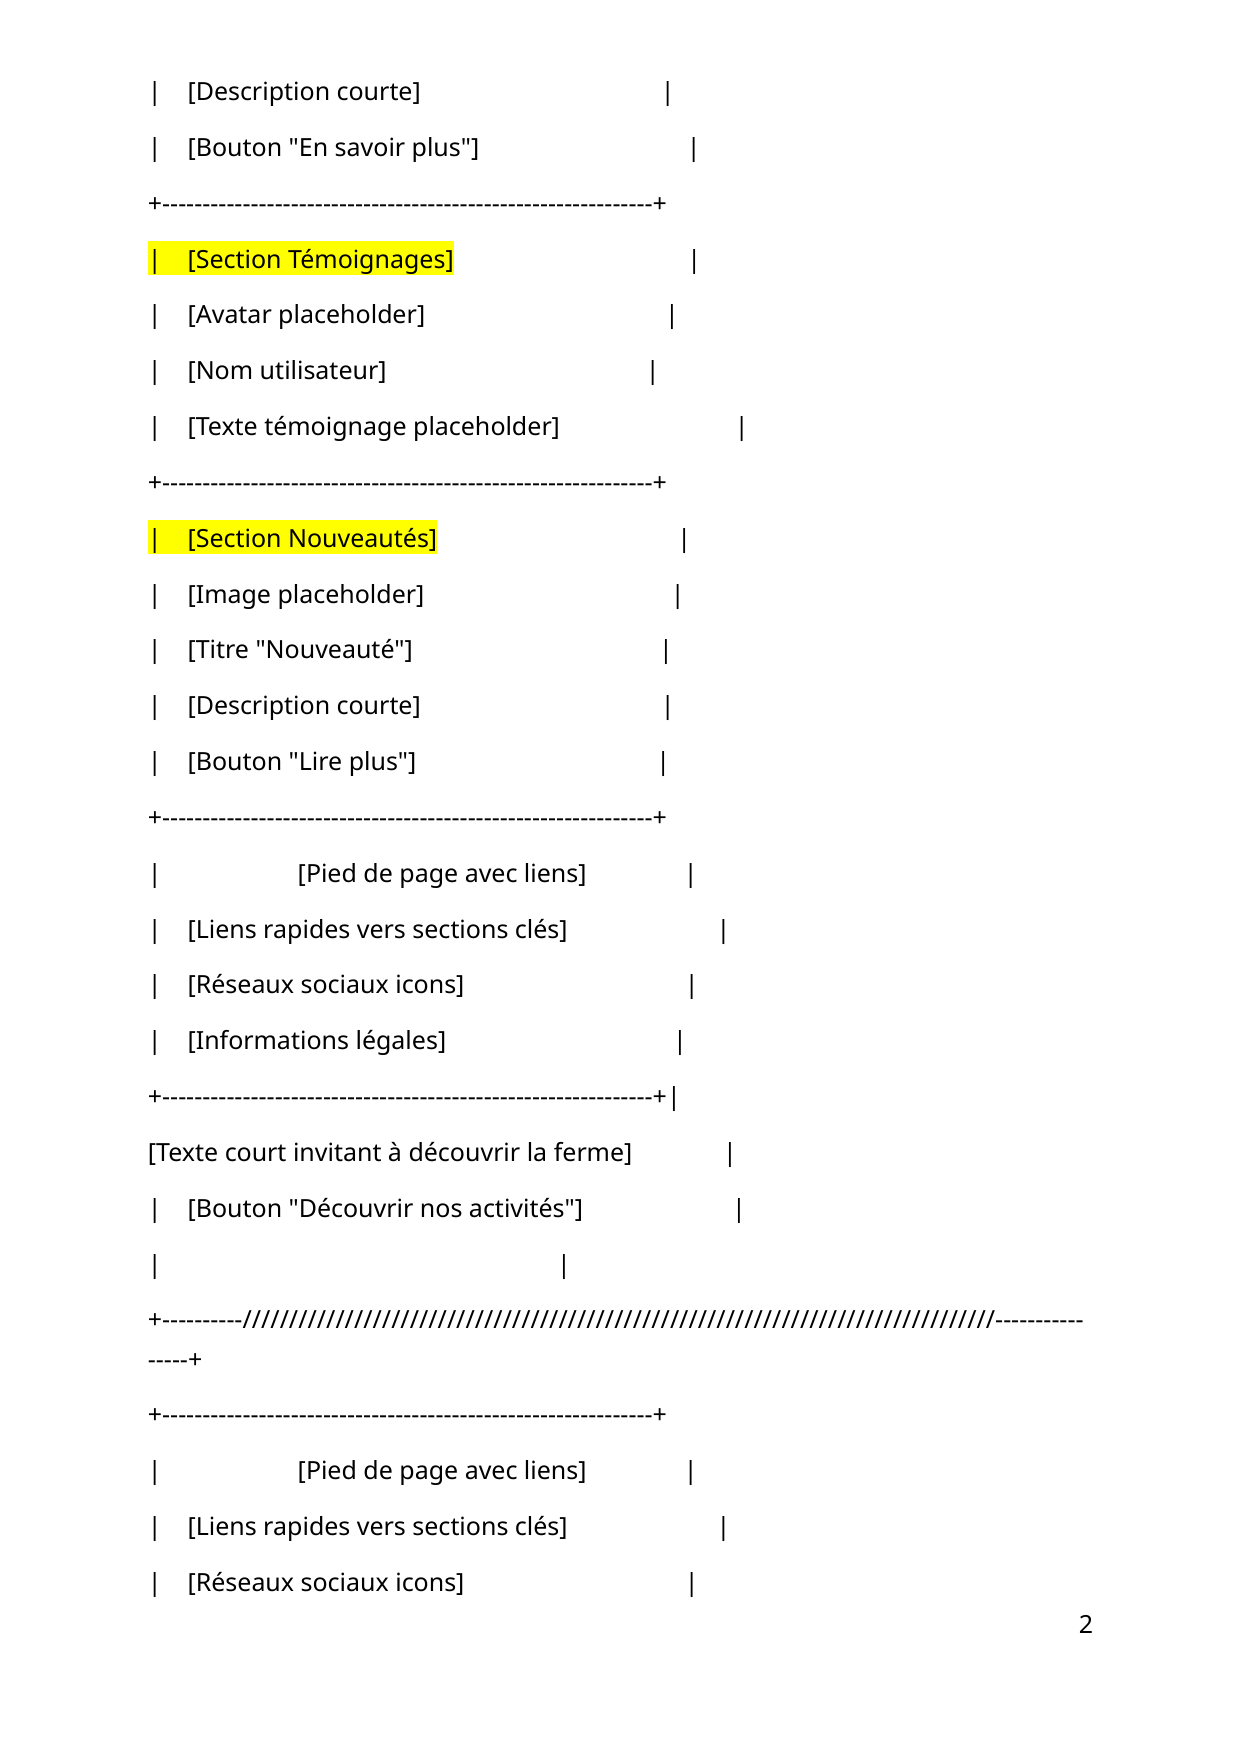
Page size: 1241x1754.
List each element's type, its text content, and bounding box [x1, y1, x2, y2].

text | | [148, 1246, 1093, 1280]
text | [Informations légales] | [148, 1023, 1093, 1057]
text | [Image placeholder] | [148, 576, 1093, 610]
text | [Pied de page avec liens] | [148, 855, 1093, 889]
text | [Texte témoignage placeholder] | [148, 409, 1093, 443]
text | [Avatar placeholder] | [148, 297, 1093, 331]
text | [Réseaux sociaux icons] | [148, 967, 1093, 1001]
text +-------------------------------------------------------------+ [148, 799, 1093, 834]
text | [Pied de page avec liens] | [148, 1453, 1093, 1487]
text | [Section Témoignages] | [148, 241, 1093, 275]
text [Texte court invitant à découvrir la ferme] | [148, 1134, 1093, 1169]
text | [Bouton "Découvrir nos activités"] | [148, 1190, 1093, 1224]
text | [Description courte] | [148, 74, 1093, 108]
text | [Nom utilisateur] | [148, 353, 1093, 387]
text | [Bouton "Lire plus"] | [148, 744, 1093, 778]
text | [Liens rapides vers sections clés] | [148, 1509, 1093, 1543]
text | [Bouton "En savoir plus"] | [148, 129, 1093, 164]
text +-------------------------------------------------------------+ [148, 185, 1093, 219]
text | [Titre "Nouveauté"] | [148, 632, 1093, 666]
text +-------------------------------------------------------------+| [148, 1079, 1093, 1113]
text | [Description courte] | [148, 688, 1093, 722]
text +-------------------------------------------------------------+ [148, 464, 1093, 499]
text +-------------------------------------------------------------+ [148, 1397, 1093, 1431]
text | [Section Nouveautés] | [148, 520, 1093, 554]
text | [Liens rapides vers sections clés] | [148, 911, 1093, 945]
text +----------/////////////////////////////////////////////////////////////////////////////////----------------+ [148, 1302, 1093, 1375]
text | [Réseaux sociaux icons] | [148, 1564, 1093, 1599]
